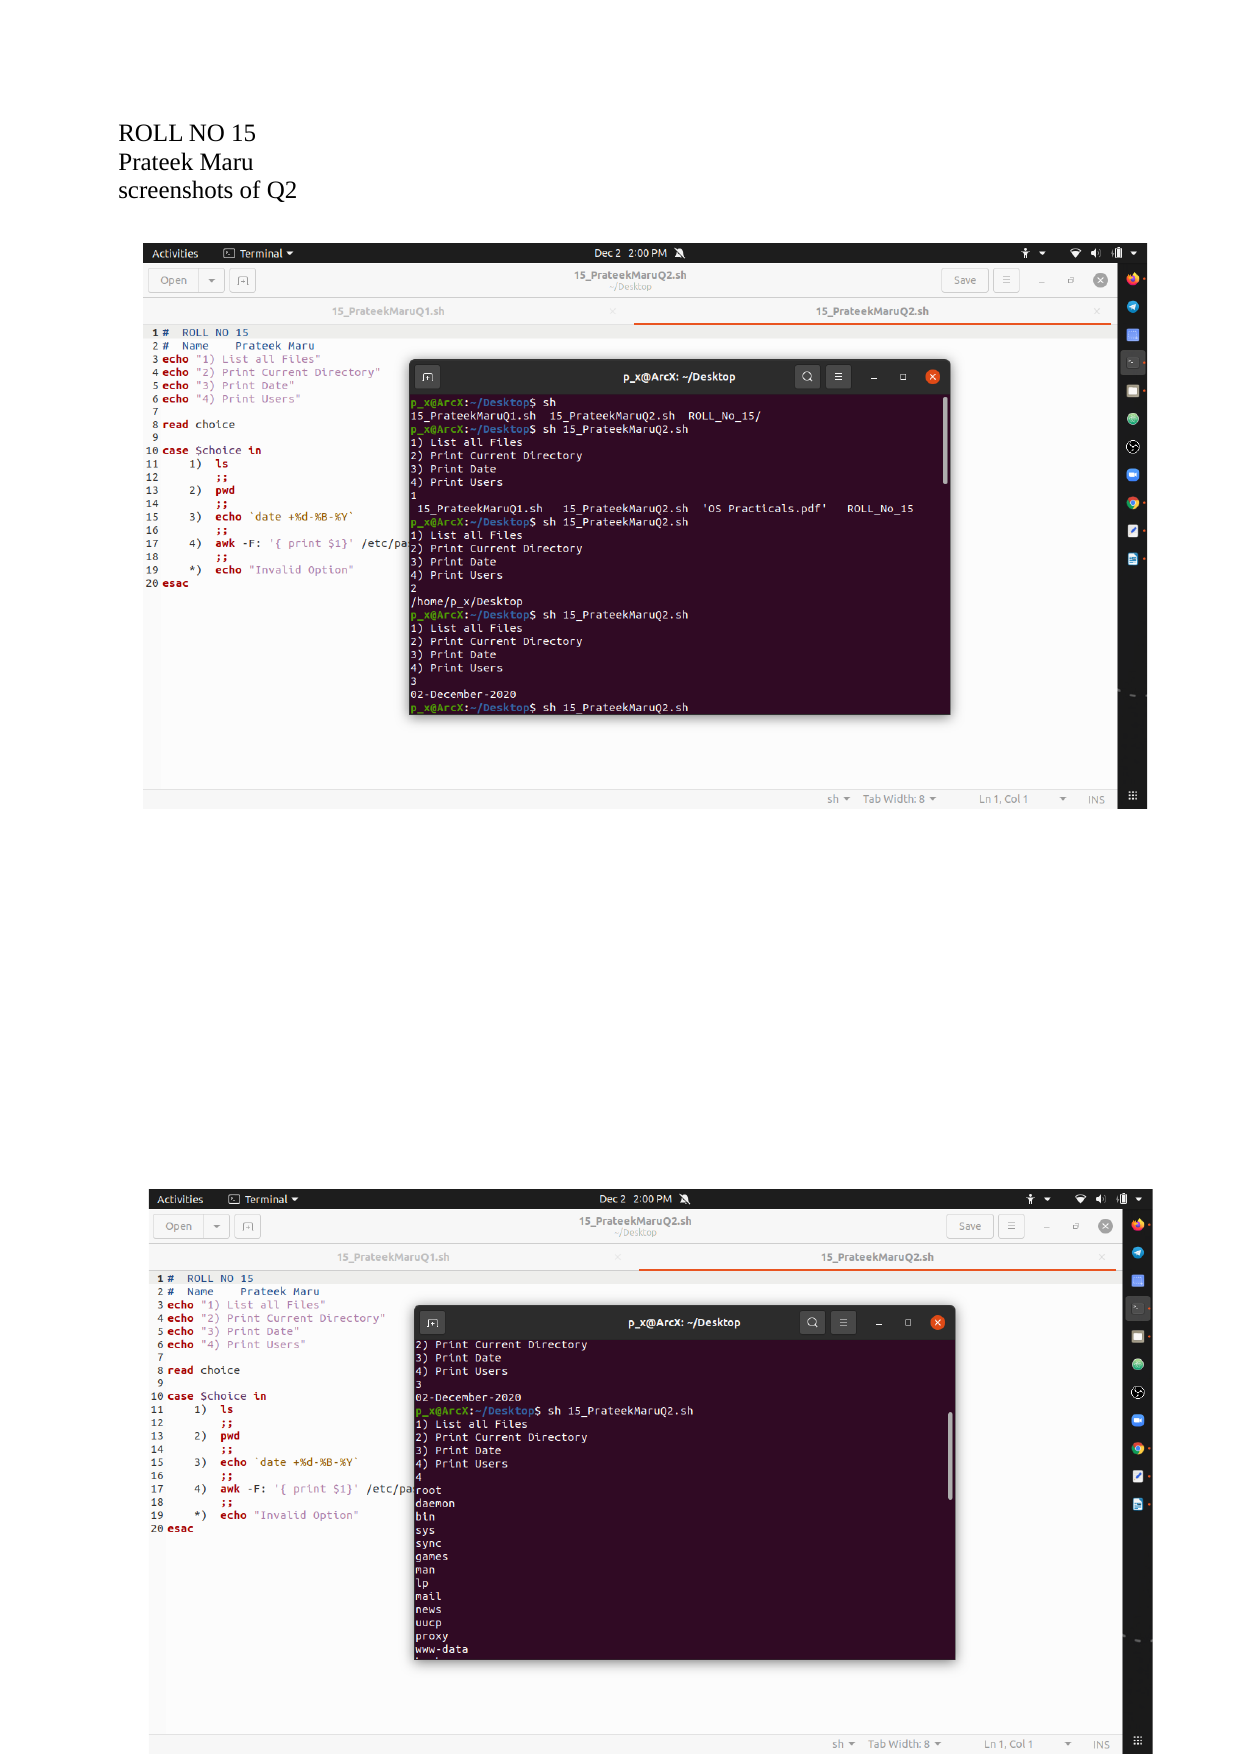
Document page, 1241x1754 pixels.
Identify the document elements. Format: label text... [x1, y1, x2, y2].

picture [148, 1189, 1153, 1754]
text ROLL NO 15 [118, 118, 1122, 147]
text screenshots of Q2 [118, 176, 1122, 204]
picture [143, 243, 1148, 809]
text Prateek Maru [118, 147, 1122, 176]
